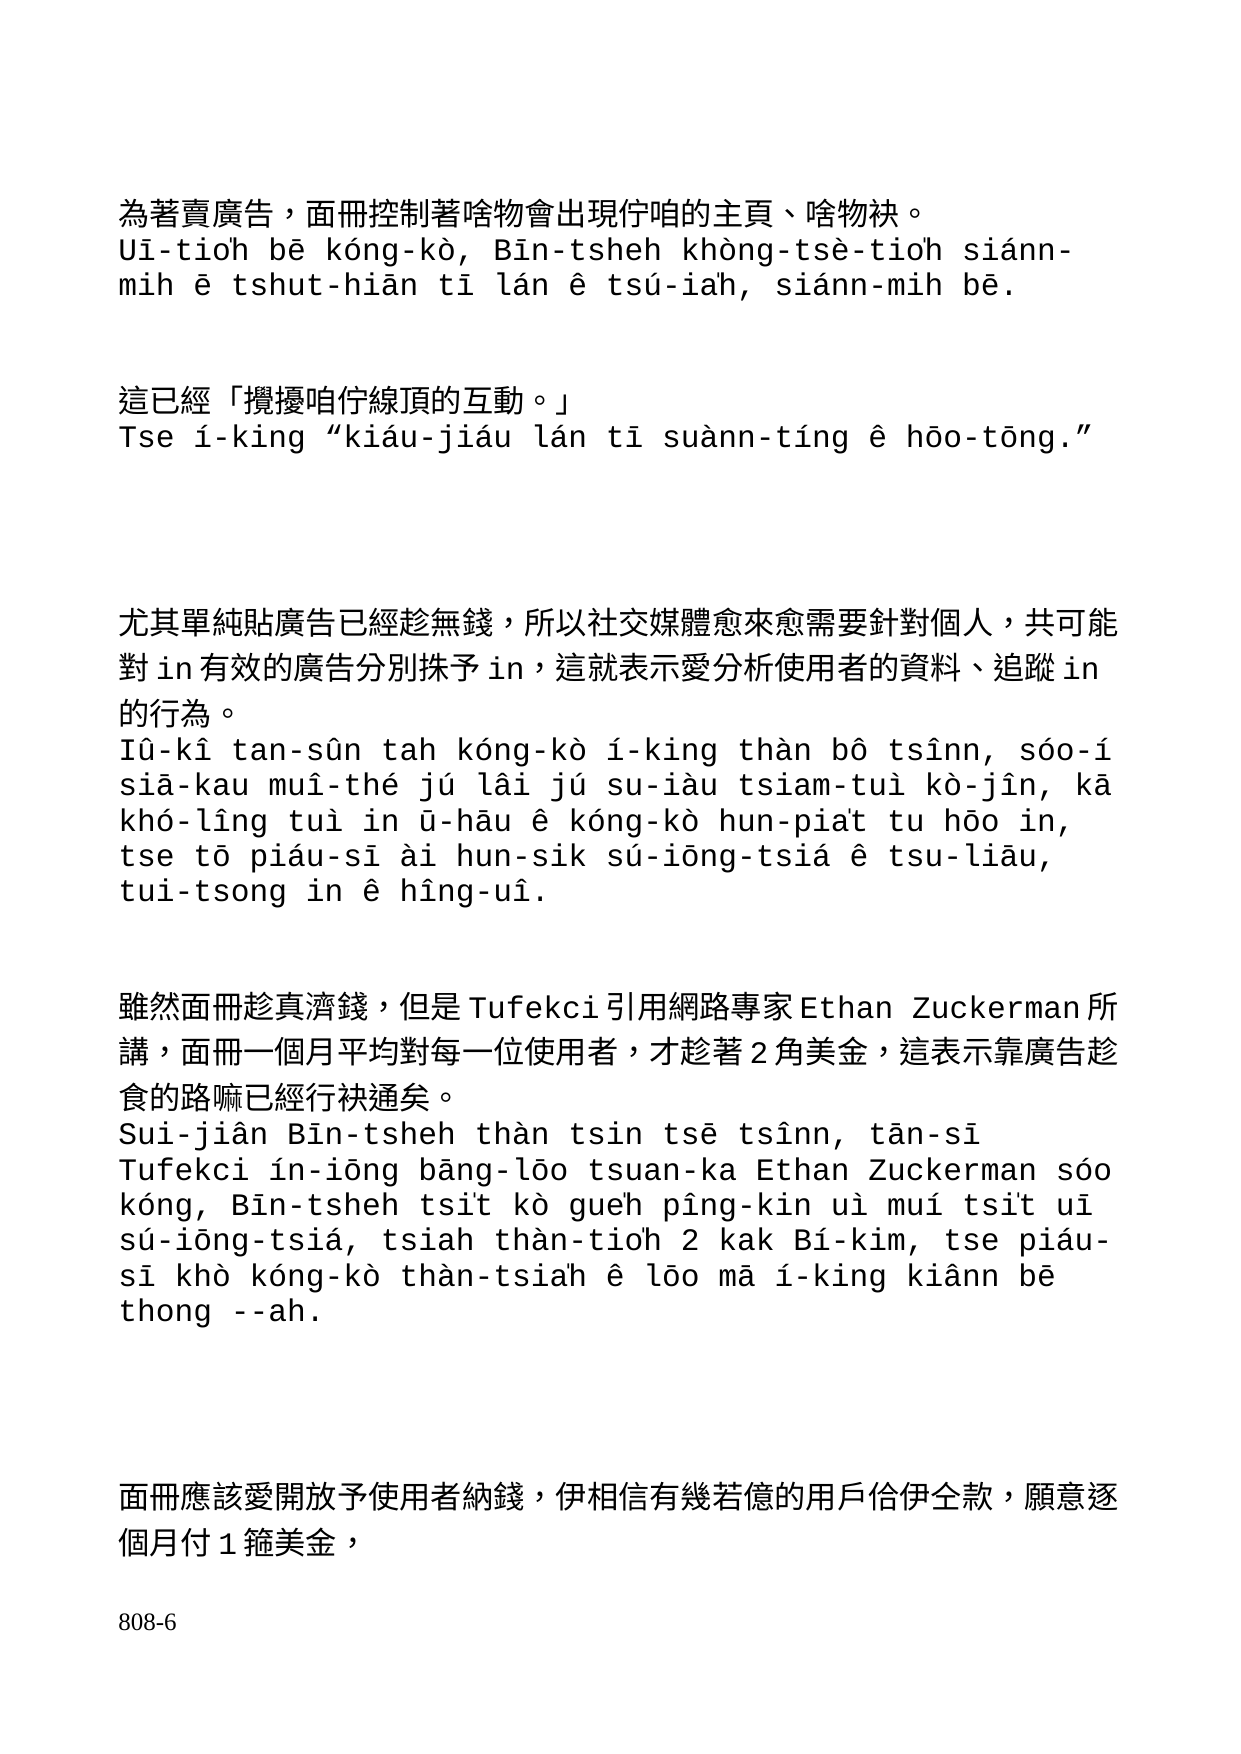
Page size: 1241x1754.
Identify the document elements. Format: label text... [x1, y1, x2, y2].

text 為著賣廣告，面冊控制著啥物會出現佇咱的主頁、啥物袂。 [118, 189, 1122, 234]
text Sui-jiân Bīn-tsheh thàn tsin tsē tsînn, tān-sī Tufekci ín-iōng bāng-lōo tsuan-ka Ethan Zuckerman sóo kóng, Bīn-tsheh tsi̍t kò gue̍h pîng-kin uì muí tsi̍t uī sú-iōng-tsiá, tsiah thàn-tio̍h 2 kak Bí-kim, tse piáu-sī khò kóng-kò thàn-tsia̍h ê lōo mā í-king kiânn bē thong --ah. [118, 1118, 1122, 1331]
text Uī-tio̍h bē kóng-kò, Bīn-tsheh khòng-tsè-tio̍h siánn-mih ē tshut-hiān tī lán ê tsú-ia̍h, siánn-mih bē. [118, 234, 1122, 305]
text 尤其單純貼廣告已經趁無錢，所以社交媒體愈來愈需要針對個人，共可能對in有效的廣告分別㧣予in，這就表示愛分析使用者的資料、追蹤in的行為。 [118, 598, 1122, 734]
text 這已經「攪擾咱佇線頂的互動。」 [118, 376, 1122, 421]
text Tse í-king “kiáu-jiáu lán tī suànn-tíng ê hōo-tōng.” [118, 421, 1122, 456]
text 面冊應該愛開放予使用者納錢，伊相信有幾若億的用戶佮伊仝款，願意逐個月付1箍美金， [118, 1473, 1122, 1563]
text 雖然面冊趁真濟錢，但是Tufekci引用網路專家Ethan Zuckerman所講，面冊一個月平均對每一位使用者，才趁著2角美金，這表示靠廣告趁食的路嘛已經行袂通矣。 [118, 982, 1122, 1118]
text Iû-kî tan-sûn tah kóng-kò í-king thàn bô tsînn, sóo-í siā-kau muî-thé jú lâi jú su-iàu tsiam-tuì kò-jîn, kā khó-lîng tuì in ū-hāu ê kóng-kò hun-pia̍t tu hōo in, tse tō piáu-sī ài hun-sik sú-iōng-tsiá ê tsu-liāu, tui-tsong in ê hîng-uî. [118, 734, 1122, 911]
